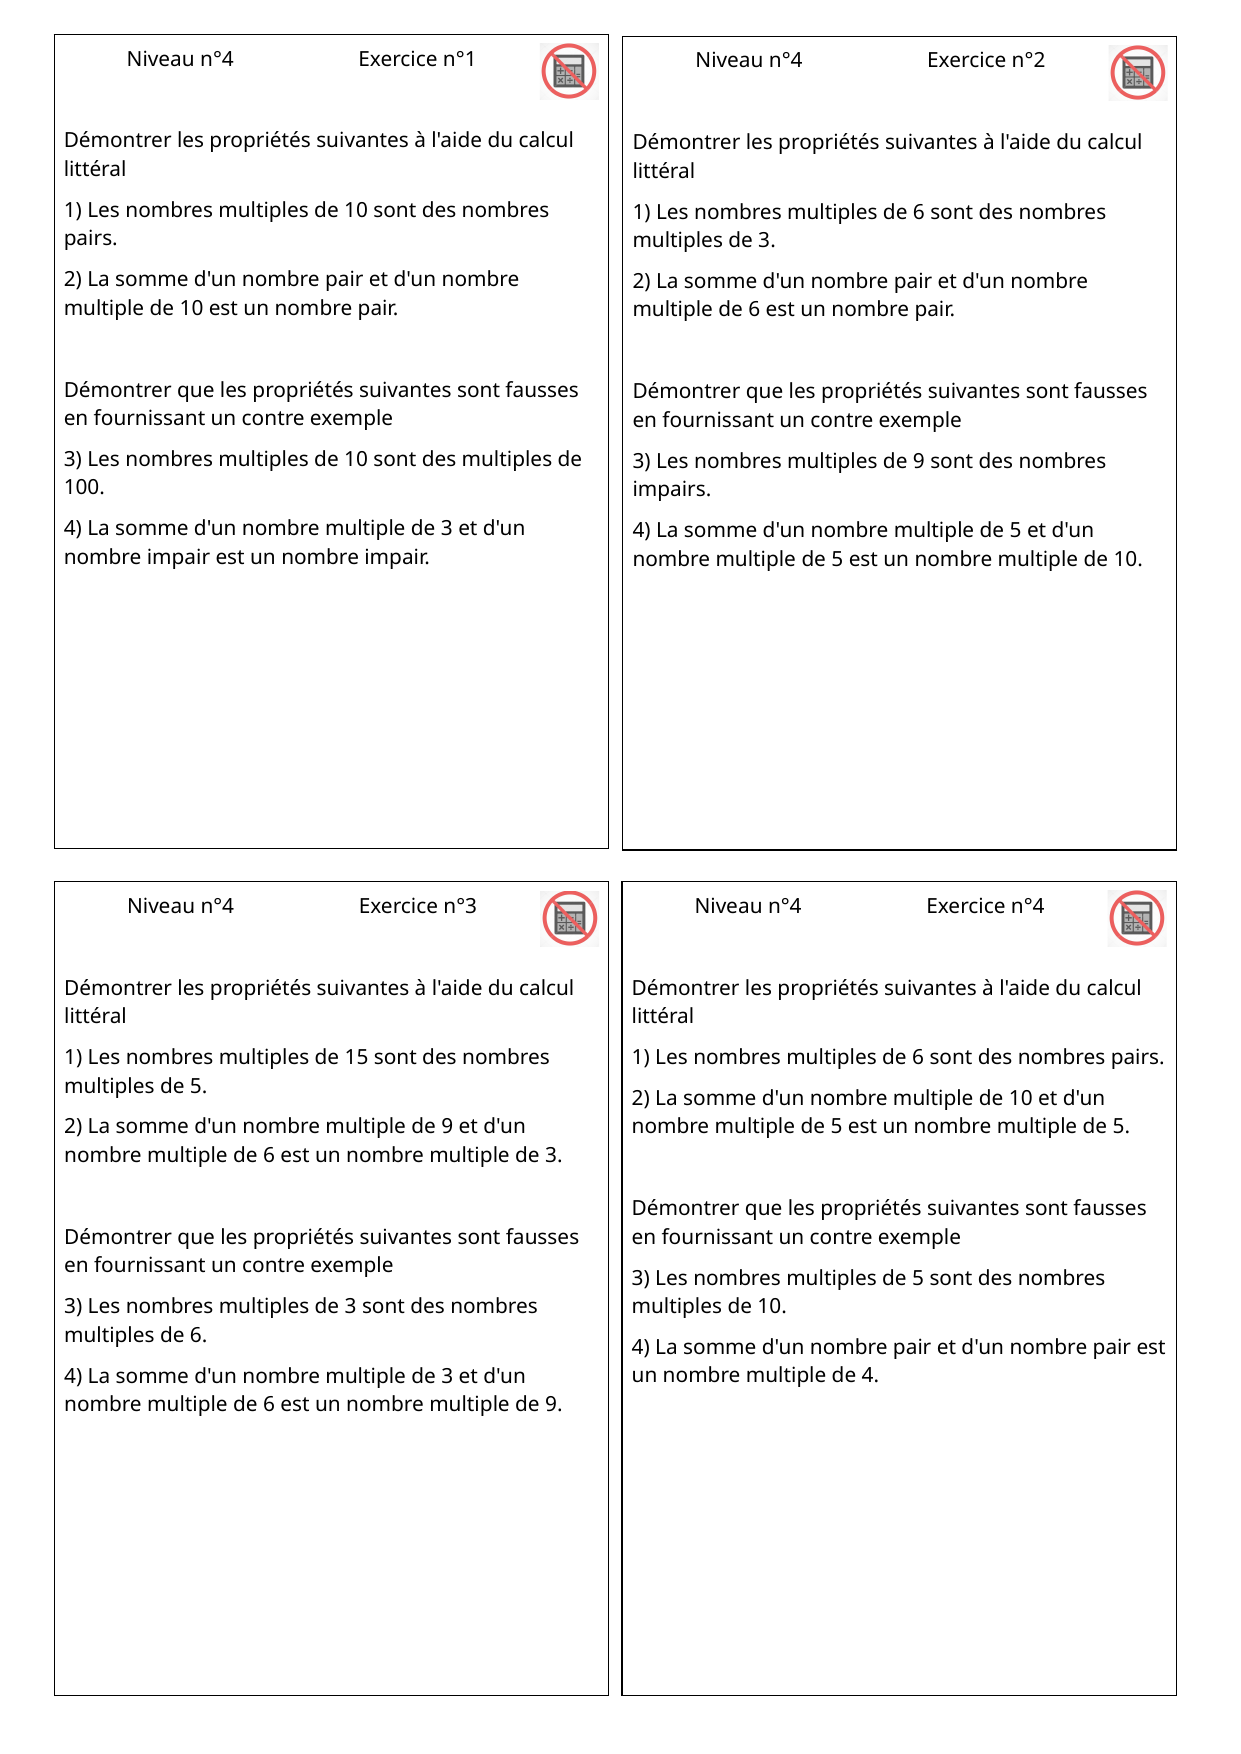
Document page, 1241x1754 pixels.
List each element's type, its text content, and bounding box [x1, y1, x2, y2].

text Démontrer que les propriétés suivantes sont fausses en fournissant un contre exemple [631, 1193, 1167, 1250]
text Démontrer que les propriétés suivantes sont fausses en fournissant un contre exemple [632, 376, 1167, 433]
text 2) La somme d'un nombre multiple de 9 et d'un nombre multiple de 6 est un nombre multiple de 3. [64, 1112, 599, 1168]
text Niveau n°4 Exercice n°3 [64, 891, 540, 919]
text Démontrer les propriétés suivantes à l'aide du calcul littéral [64, 973, 599, 1030]
text 2) La somme d'un nombre multiple de 10 et d'un nombre multiple de 5 est un nombre multiple de 5. [631, 1083, 1167, 1140]
picture [1107, 890, 1167, 947]
text 1) Les nombres multiples de 6 sont des nombres multiples de 3. [632, 197, 1167, 254]
text 3) Les nombres multiples de 9 sont des nombres impairs. [632, 446, 1167, 503]
text Démontrer les propriétés suivantes à l'aide du calcul littéral [63, 126, 599, 182]
picture [1108, 45, 1168, 101]
picture [539, 43, 599, 100]
text Démontrer que les propriétés suivantes sont fausses en fournissant un contre exemple [64, 1222, 599, 1279]
text 3) Les nombres multiples de 3 sont des nombres multiples de 6. [64, 1291, 599, 1348]
text 1) Les nombres multiples de 6 sont des nombres pairs. [631, 1042, 1167, 1071]
picture [540, 891, 600, 947]
text 3) Les nombres multiples de 10 sont des multiples de 100. [63, 444, 599, 501]
text Démontrer que les propriétés suivantes sont fausses en fournissant un contre exemple [63, 375, 599, 432]
text Niveau n°4 Exercice n°4 [631, 891, 1107, 919]
text 2) La somme d'un nombre pair et d'un nombre multiple de 6 est un nombre pair. [632, 266, 1167, 323]
text 4) La somme d'un nombre pair et d'un nombre pair est un nombre multiple de 4. [631, 1332, 1167, 1389]
text 4) La somme d'un nombre multiple de 5 et d'un nombre multiple de 5 est un nombre multiple de 10. [632, 515, 1167, 572]
text 4) La somme d'un nombre multiple de 3 et d'un nombre multiple de 6 est un nombre multiple de 9. [64, 1361, 599, 1418]
text Niveau n°4 Exercice n°2 [632, 46, 1108, 74]
text Démontrer les propriétés suivantes à l'aide du calcul littéral [631, 973, 1167, 1029]
text Niveau n°4 Exercice n°1 [63, 44, 539, 72]
text 3) Les nombres multiples de 5 sont des nombres multiples de 10. [631, 1263, 1167, 1319]
text 1) Les nombres multiples de 15 sont des nombres multiples de 5. [64, 1042, 599, 1099]
text 1) Les nombres multiples de 10 sont des nombres pairs. [63, 195, 599, 252]
text Démontrer les propriétés suivantes à l'aide du calcul littéral [632, 127, 1167, 184]
text 2) La somme d'un nombre pair et d'un nombre multiple de 10 est un nombre pair. [63, 264, 599, 321]
text 4) La somme d'un nombre multiple de 3 et d'un nombre impair est un nombre impair. [63, 513, 599, 570]
